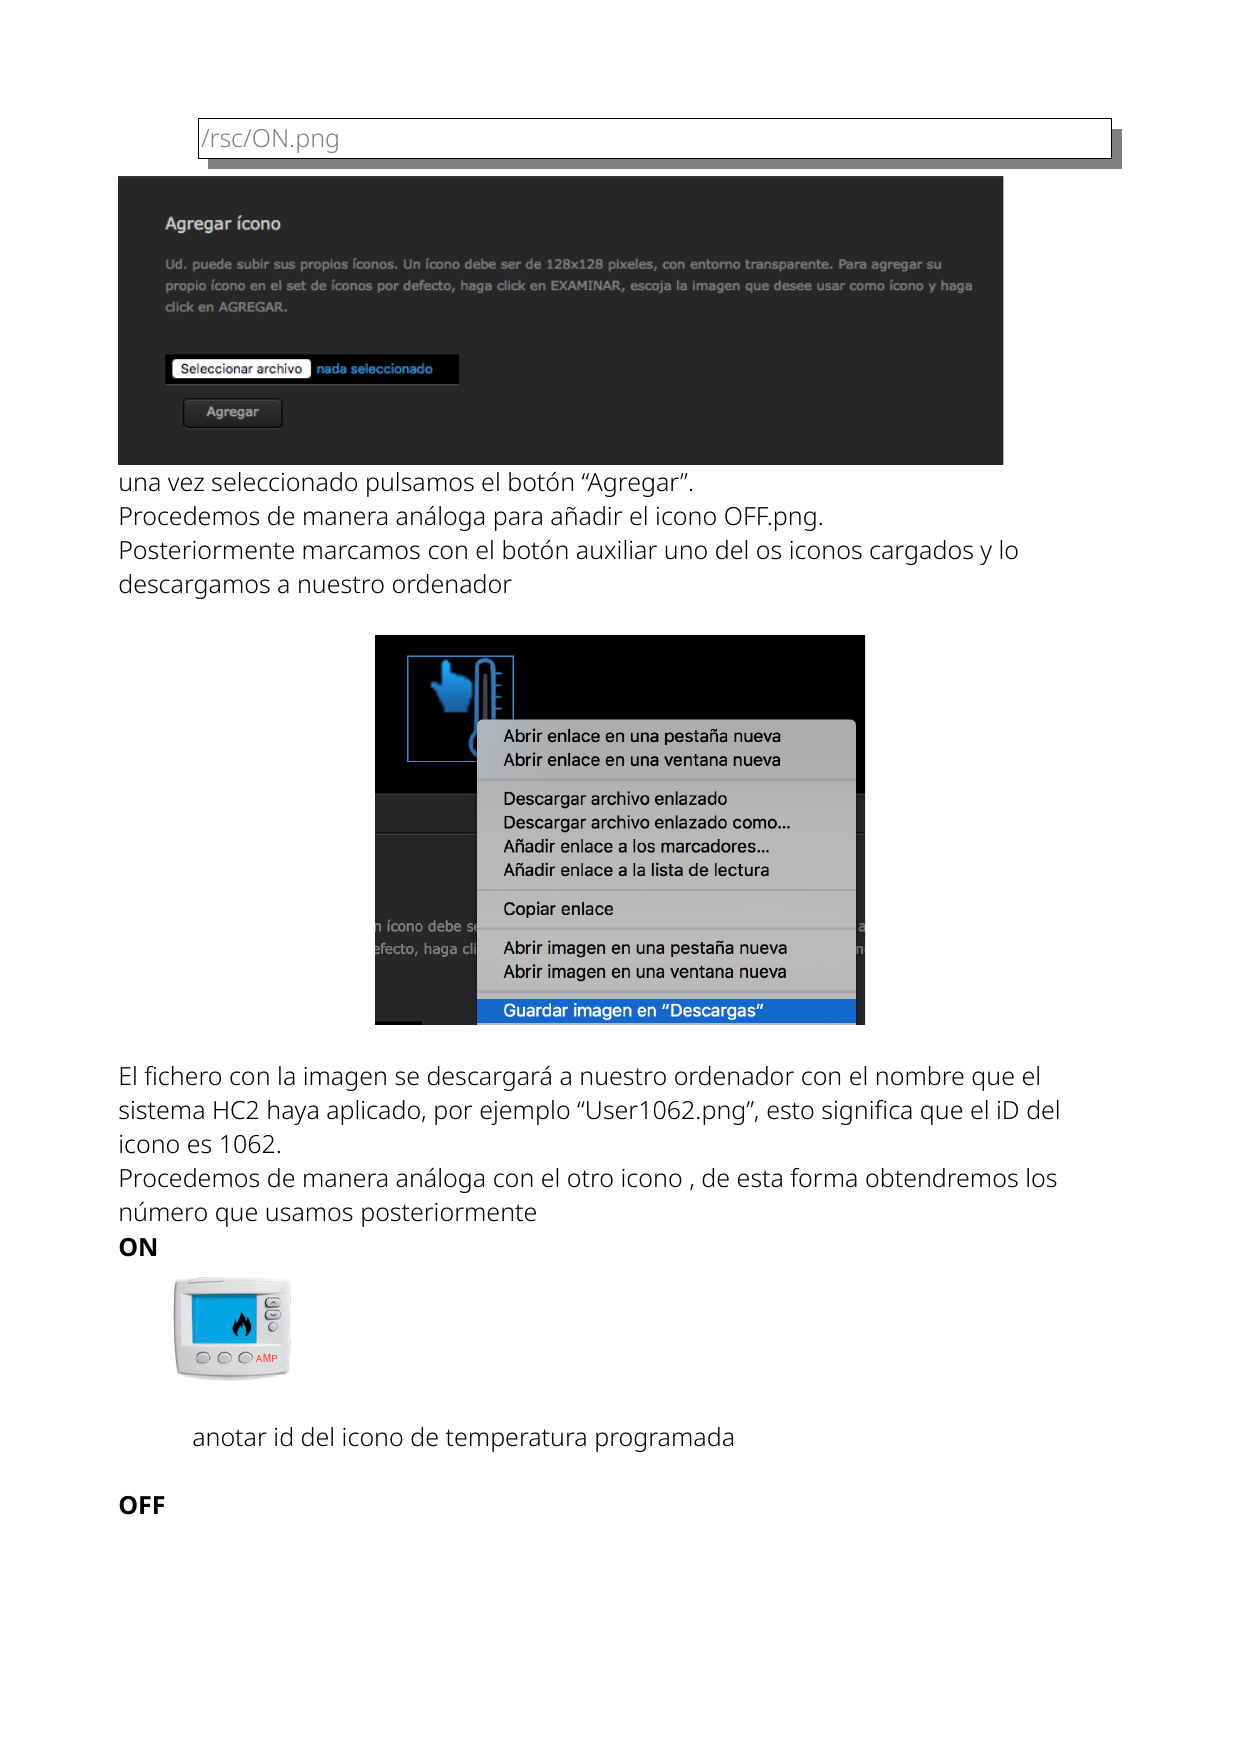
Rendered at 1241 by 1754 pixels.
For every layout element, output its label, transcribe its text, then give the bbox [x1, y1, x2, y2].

text anotar id del icono de temperatura programada [118, 1420, 1122, 1454]
picture [375, 635, 866, 1025]
picture [118, 176, 1004, 465]
text una vez seleccionado pulsamos el botón “Agregar”. [118, 169, 1122, 499]
text ON [118, 1229, 1122, 1263]
picture [173, 1268, 291, 1386]
text Posteriormente marcamos con el botón auxiliar uno del os iconos cargados y lo descargamos a nuestro ordenador [118, 533, 1122, 601]
text Procedemos de manera análoga para añadir el icono OFF.png. [118, 499, 1122, 533]
text /rsc/ON.png [199, 119, 1111, 158]
text OFF [118, 1488, 1122, 1522]
text Procedemos de manera análoga con el otro icono , de esta forma obtendremos los número que usamos posteriormente [118, 1161, 1122, 1229]
text El fichero con la imagen se descargará a nuestro ordenador con el nombre que el sistema HC2 haya aplicado, por ejemplo “User1062.png”, esto significa que el iD del icono es 1062. [118, 1059, 1122, 1161]
